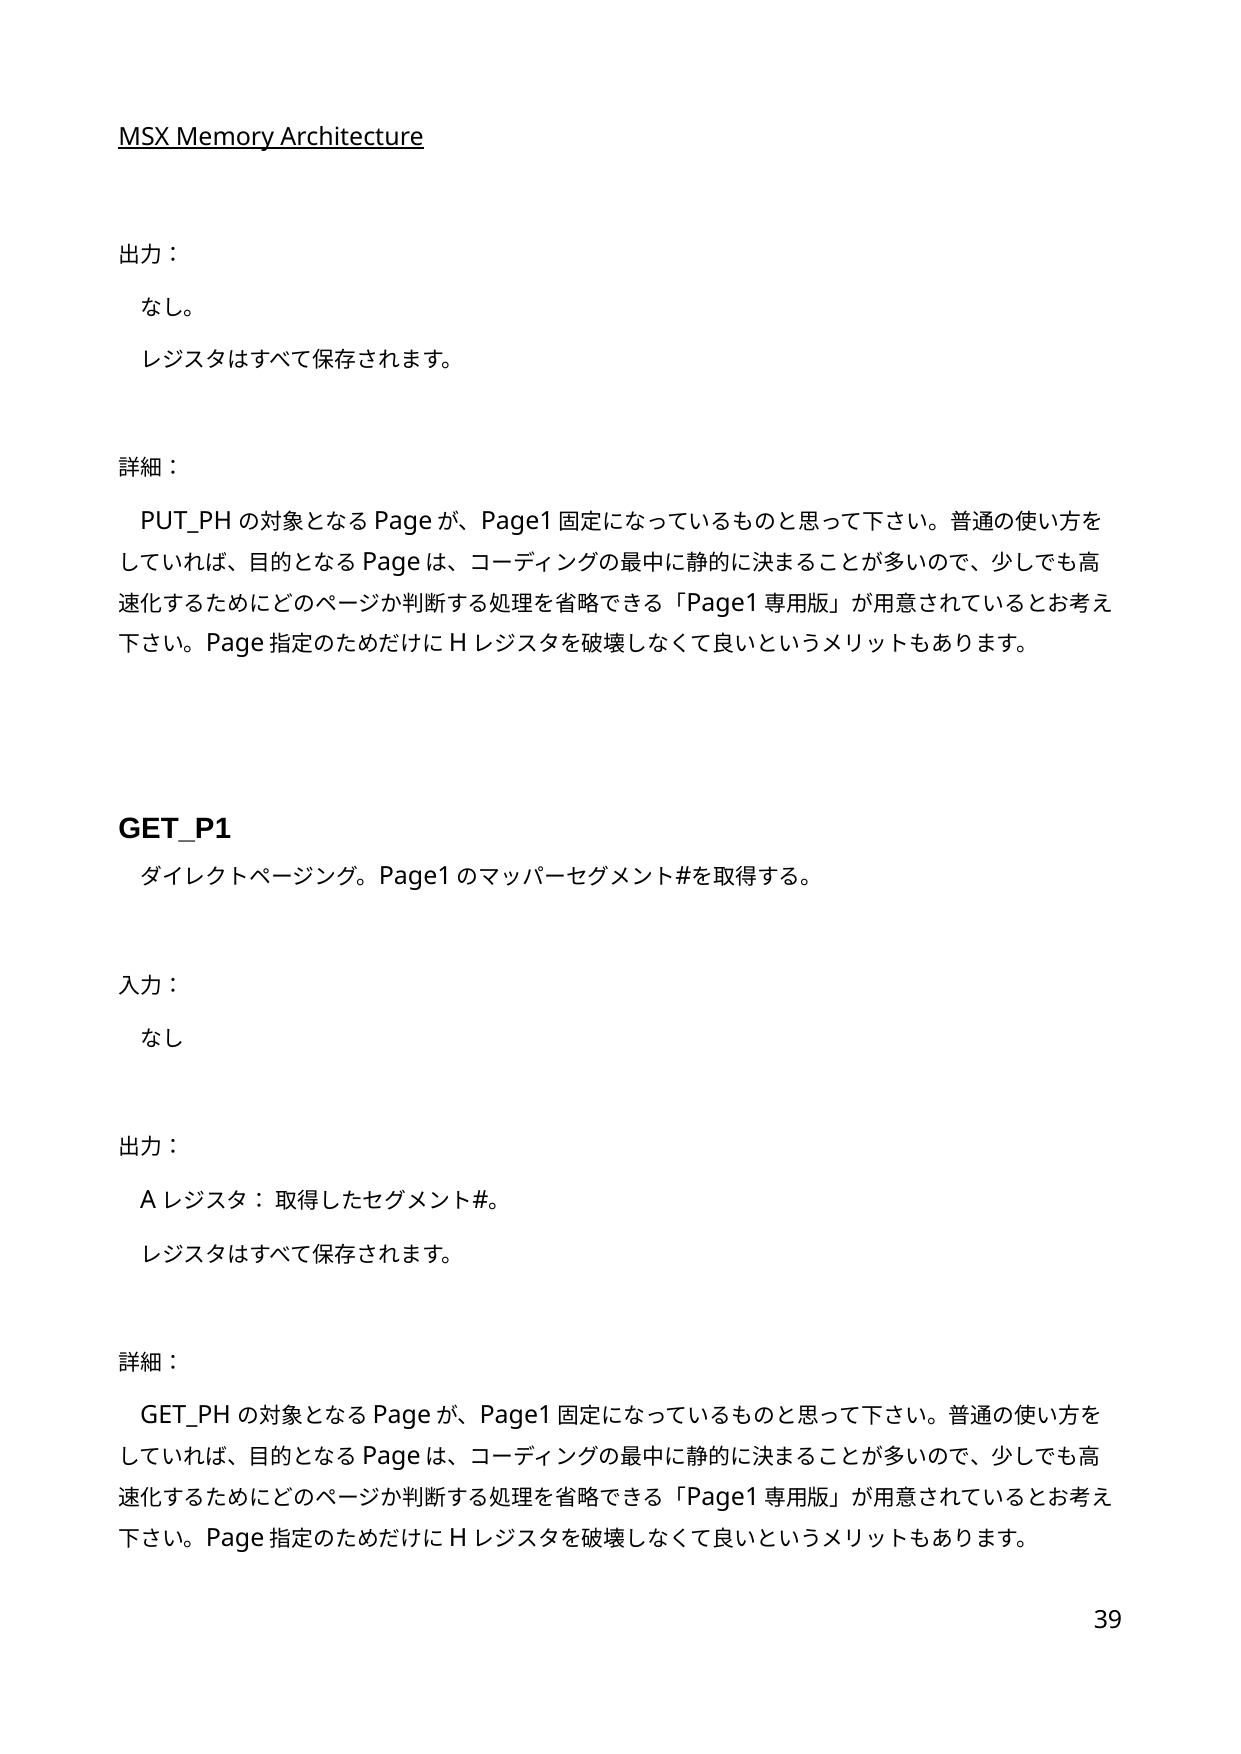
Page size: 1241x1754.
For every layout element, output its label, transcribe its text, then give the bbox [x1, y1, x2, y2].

text レジスタはすべて保存されます。 [118, 1237, 1122, 1268]
text ダイレクトページング。Page1のマッパーセグメント#を取得する。 [118, 857, 1122, 892]
text 詳細： [118, 450, 1122, 482]
text PUT_PH の対象となるPageが、Page1固定になっているものと思って下さい。普通の使い方をしていれば、目的となるPageは、コーディングの最中に静的に決まることが多いので、少しでも高速化するためにどのページか判断する処理を省略できる「Page1専用版」が用意されているとお考え下さい。Page指定のためだけにHレジスタを破壊しなくて良いというメリットもあります。 [118, 502, 1122, 659]
text なし [118, 1021, 1122, 1052]
subtitle GET_P1 [118, 811, 1122, 845]
text 詳細： [118, 1344, 1122, 1376]
text なし。 [118, 289, 1122, 321]
text Aレジスタ： 取得したセグメント#。 [118, 1181, 1122, 1215]
text 出力： [118, 1129, 1122, 1160]
text レジスタはすべて保存されます。 [118, 342, 1122, 374]
text 入力： [118, 968, 1122, 1000]
text 出力： [118, 237, 1122, 269]
text GET_PH の対象となるPageが、Page1固定になっているものと思って下さい。普通の使い方をしていれば、目的となるPageは、コーディングの最中に静的に決まることが多いので、少しでも高速化するためにどのページか判断する処理を省略できる「Page1専用版」が用意されているとお考え下さい。Page指定のためだけにHレジスタを破壊しなくて良いというメリットもあります。 [118, 1397, 1122, 1554]
